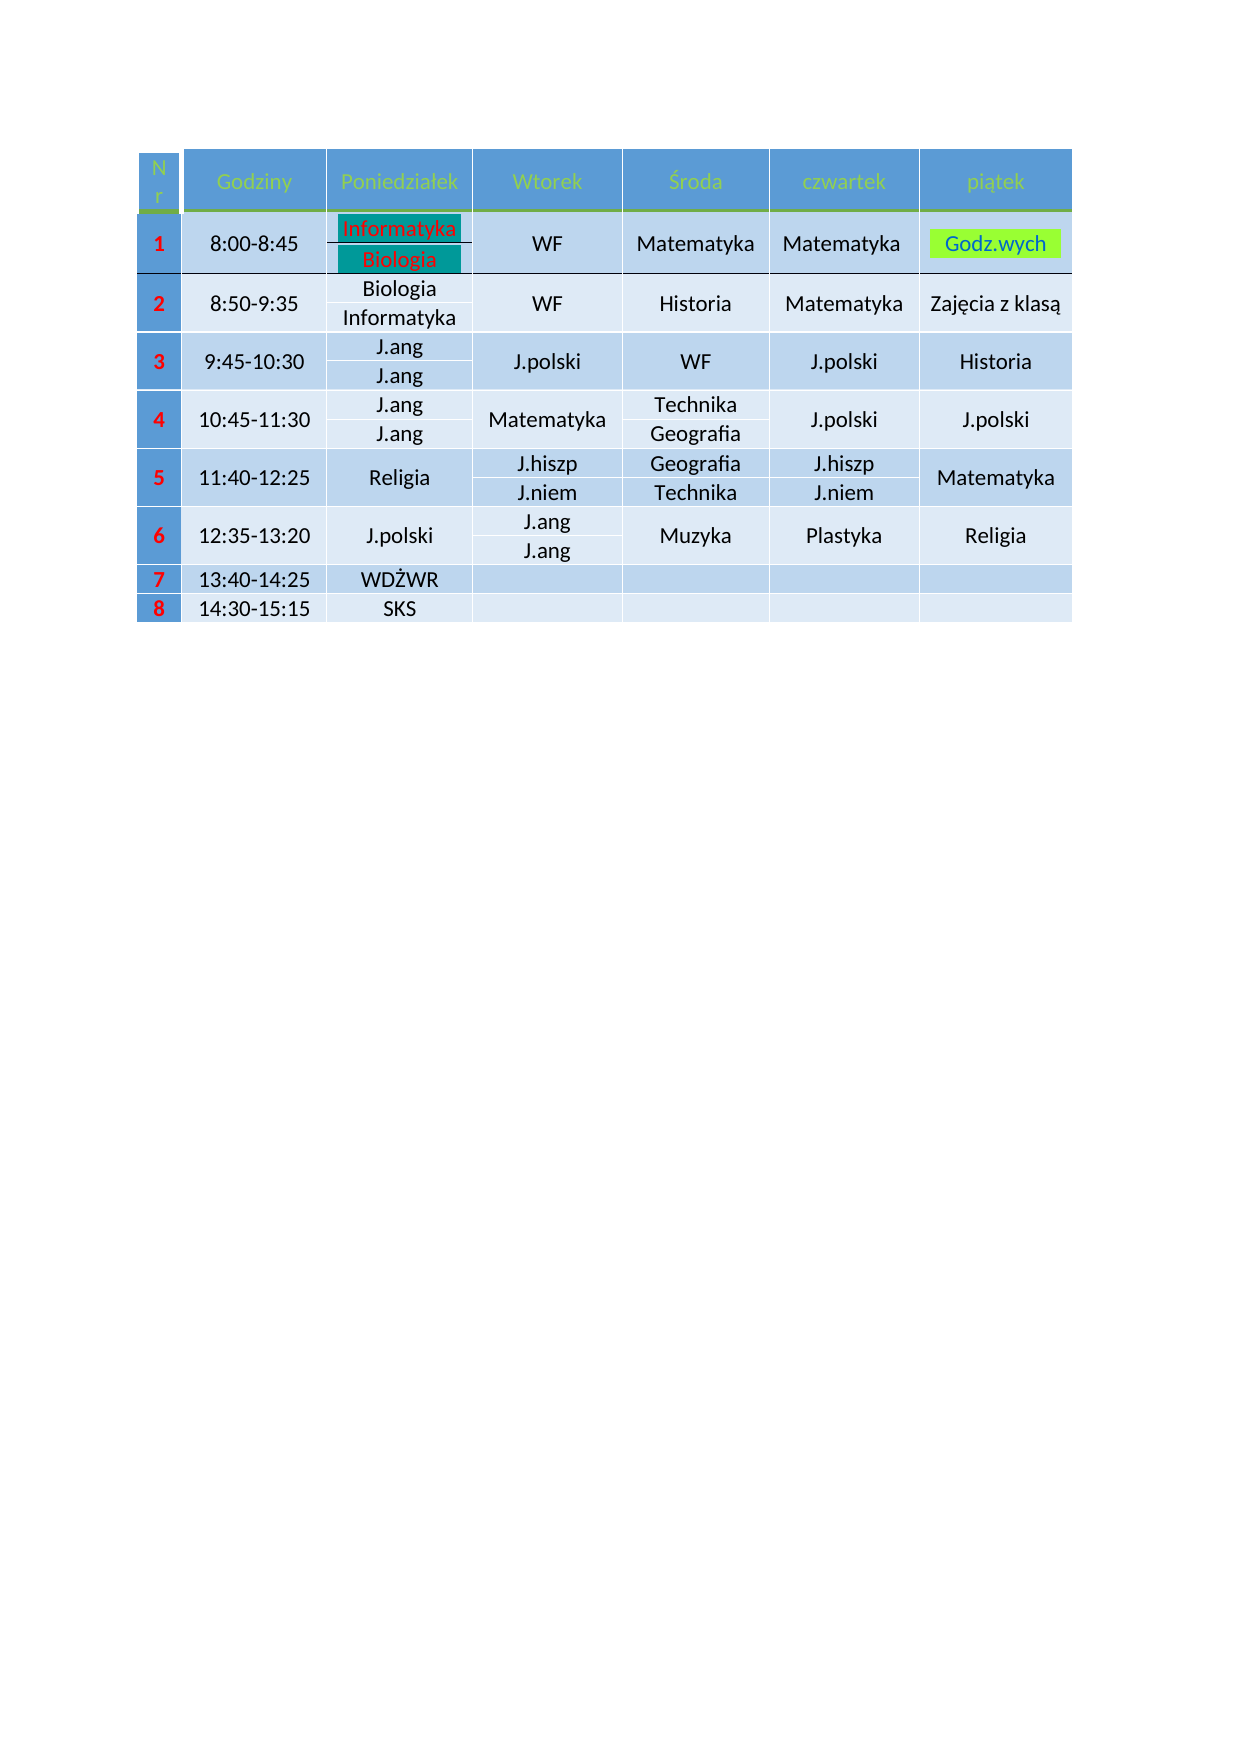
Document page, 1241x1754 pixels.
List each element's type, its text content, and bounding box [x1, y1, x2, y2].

table_cell 1 [137, 214, 181, 273]
table_cell J.ang [327, 391, 472, 418]
table_cell SKS [327, 594, 472, 622]
table_cell 2 [137, 274, 181, 331]
table_header piątek [920, 149, 1072, 209]
table_cell [920, 594, 1072, 622]
table_cell Plastyka [770, 507, 919, 564]
table_cell Matematyka [473, 391, 622, 448]
table_cell Muzyka [623, 507, 769, 564]
table_cell Matematyka [770, 274, 919, 331]
table_cell 3 [137, 333, 181, 389]
table_header Godziny [184, 149, 326, 209]
table_header czwartek [770, 149, 919, 209]
table_cell J.polski [473, 333, 622, 389]
table_cell Informatyka [327, 212, 472, 242]
table_header Wtorek [473, 149, 622, 209]
table_cell J.ang [473, 536, 622, 564]
table_cell J.polski [770, 333, 919, 389]
table_cell Geografia [623, 420, 769, 448]
table_cell 8 [137, 594, 181, 622]
table_cell [770, 594, 919, 622]
table_cell [623, 565, 769, 593]
table_cell J.niem [473, 478, 622, 506]
table_cell Biologia [327, 243, 472, 273]
table_cell [473, 594, 622, 622]
table_cell 13:40-14:25 [182, 565, 326, 593]
table_header Poniedziałek [327, 149, 472, 209]
table_cell J.ang [473, 507, 622, 535]
table_cell J.niem [770, 478, 919, 506]
table_cell J.hiszp [770, 449, 919, 477]
table_cell [770, 565, 919, 593]
table_cell WF [473, 212, 622, 273]
table_cell WDŻWR [327, 565, 472, 593]
table_cell [920, 565, 1072, 593]
table_cell 14:30-15:15 [182, 594, 326, 622]
table_cell Technika [623, 391, 769, 418]
table_cell 8:00-8:45 [182, 212, 326, 273]
table_cell J.polski [770, 391, 919, 448]
table_cell Religia [327, 449, 472, 506]
table_cell Historia [623, 274, 769, 331]
table_header Środa [623, 149, 769, 209]
table_cell Historia [920, 333, 1072, 389]
table_cell 5 [137, 449, 181, 506]
table_cell WF [623, 333, 769, 389]
table_cell J.polski [920, 391, 1072, 448]
table_cell WF [473, 274, 622, 331]
table_cell Informatyka [327, 303, 472, 331]
table_cell Biologia [327, 274, 472, 302]
table_cell J.hiszp [473, 449, 622, 477]
table_cell Matematyka [770, 212, 919, 273]
table_cell J.ang [327, 361, 472, 389]
table_cell 7 [137, 565, 181, 593]
table_cell 8:50-9:35 [182, 274, 326, 331]
table_cell J.ang [327, 420, 472, 448]
table_cell 12:35-13:20 [181, 507, 326, 564]
table_cell Technika [623, 478, 769, 506]
table_cell Zajęcia z klasą [920, 274, 1072, 331]
table_cell J.polski [327, 507, 472, 564]
table_cell 6 [137, 507, 181, 564]
table_cell Religia [920, 507, 1072, 564]
table_cell [623, 594, 769, 622]
table_cell J.ang [327, 333, 472, 360]
table_header Nr [139, 153, 179, 209]
table_cell Matematyka [623, 212, 769, 273]
table_cell 9:45-10:30 [182, 333, 326, 389]
table_cell [473, 565, 622, 593]
table_cell Matematyka [920, 449, 1072, 506]
table_cell 10:45-11:30 [182, 391, 326, 448]
table_cell 4 [137, 391, 181, 448]
table_cell 11:40-12:25 [182, 449, 326, 506]
table_cell Geografia [623, 449, 769, 477]
table_cell Godz.wych [920, 212, 1072, 273]
